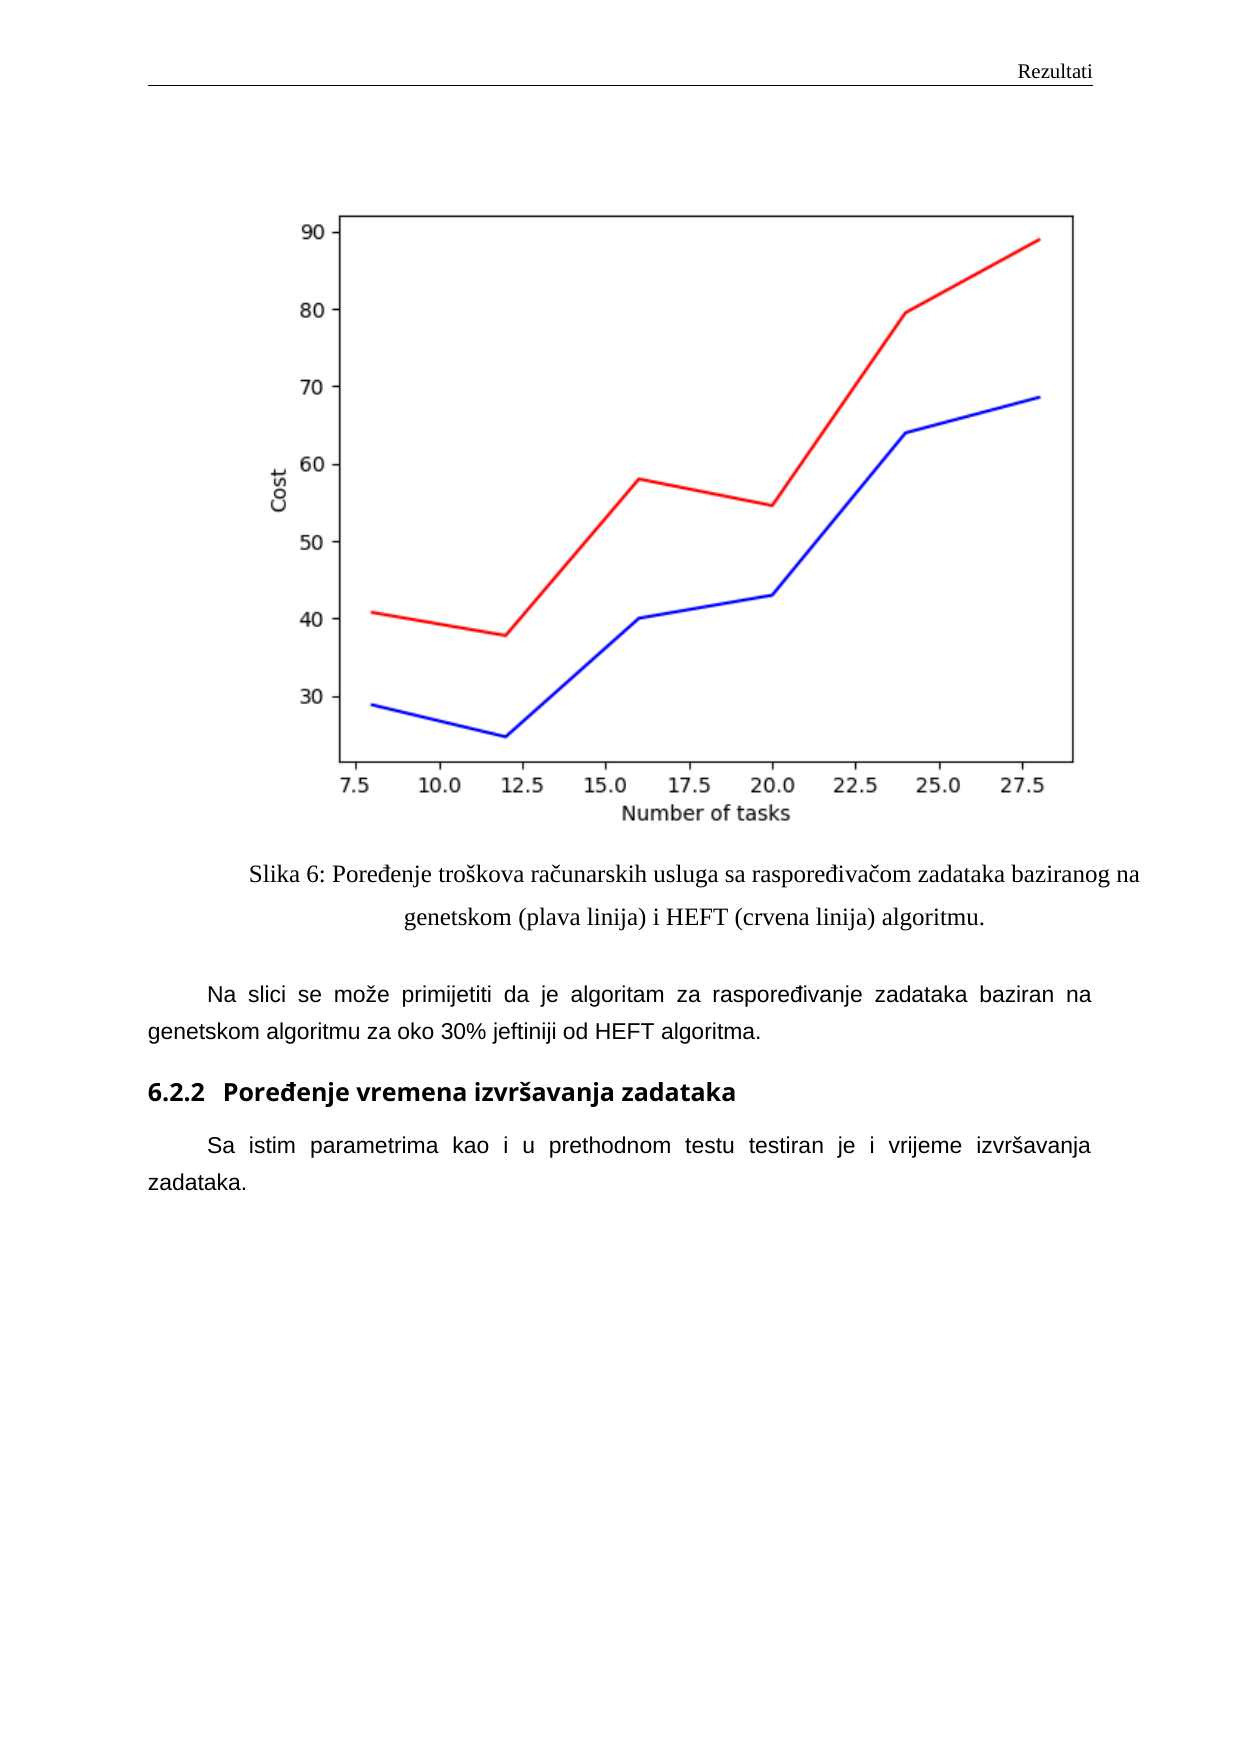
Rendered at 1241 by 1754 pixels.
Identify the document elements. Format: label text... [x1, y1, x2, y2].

picture [221, 130, 1167, 840]
text Slika 6: Poređenje troškova računarskih usluga sa raspoređivačom zadataka baziranog na genetskom (plava linija) i HEFT (crvena linija) algoritmu. [207, 131, 1182, 931]
text Na slici se može primijetiti da je algoritam za raspoređivanje zadataka baziran na genetskom algoritmu za oko 30% jeftiniji od HEFT algoritma. [148, 981, 1093, 1044]
text Sa istim parametrima kao i u prethodnom testu testiran je i vrijeme izvršavanja zadataka. [148, 1132, 1093, 1195]
subtitle Poređenje vremena izvršavanja zadataka [148, 1075, 1093, 1109]
